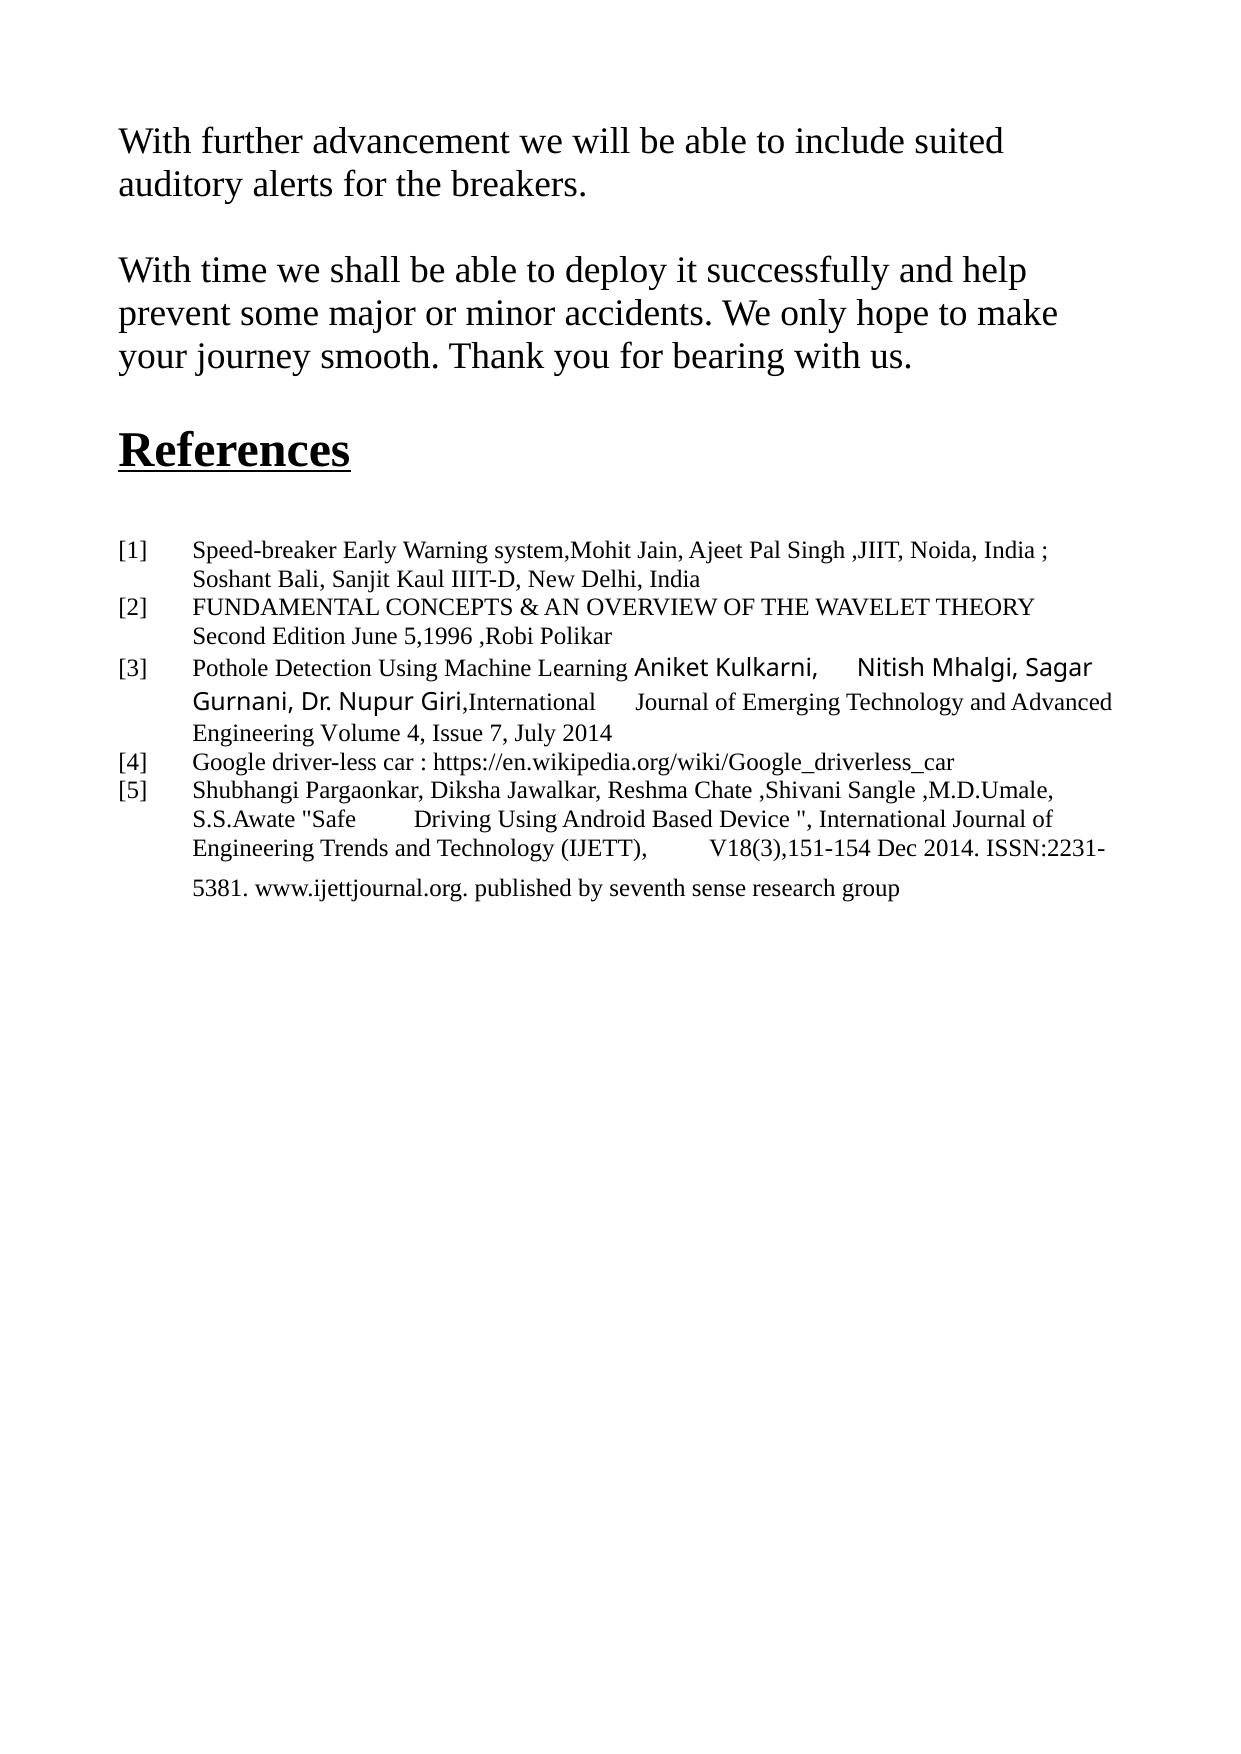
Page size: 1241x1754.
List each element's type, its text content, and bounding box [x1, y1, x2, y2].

text With further advancement we will be able to include suited auditory alerts for the breakers. [118, 118, 1122, 204]
text [4] Google driver-less car : https://en.wikipedia.org/wiki/Google_driverless_car [118, 747, 1122, 776]
text [3] Pothole Detection Using Machine Learning Aniket Kulkarni, Nitish Mhalgi, Sagar Gurnani, Dr. Nupur Giri,International Journal of Emerging Technology and Advanced Engineering Volume 4, Issue 7, July 2014 [118, 650, 1122, 747]
text With time we shall be able to deploy it successfully and help prevent some major or minor accidents. We only hope to make your journey smooth. Thank you for bearing with us. [118, 247, 1122, 377]
text [1] Speed-breaker Early Warning system,Mohit Jain, Ajeet Pal Singh ,JIIT, Noida, India ; Soshant Bali, Sanjit Kaul IIIT-D, New Delhi, India [118, 535, 1122, 592]
text [2] FUNDAMENTAL CONCEPTS & AN OVERVIEW OF THE WAVELET THEORY Second Edition June 5,1996 ,Robi Polikar [118, 592, 1122, 650]
text [5] Shubhangi Pargaonkar, Diksha Jawalkar, Reshma Chate ,Shivani Sangle ,M.D.Umale, S.S.Awate "Safe Driving Using Android Based Device ", International Journal of Engineering Trends and Technology (IJETT), V18(3),151-154 Dec 2014. ISSN:2231- 5381. www.ijettjournal.org. published by seventh sense research group [118, 776, 1122, 905]
text References [118, 420, 1122, 477]
